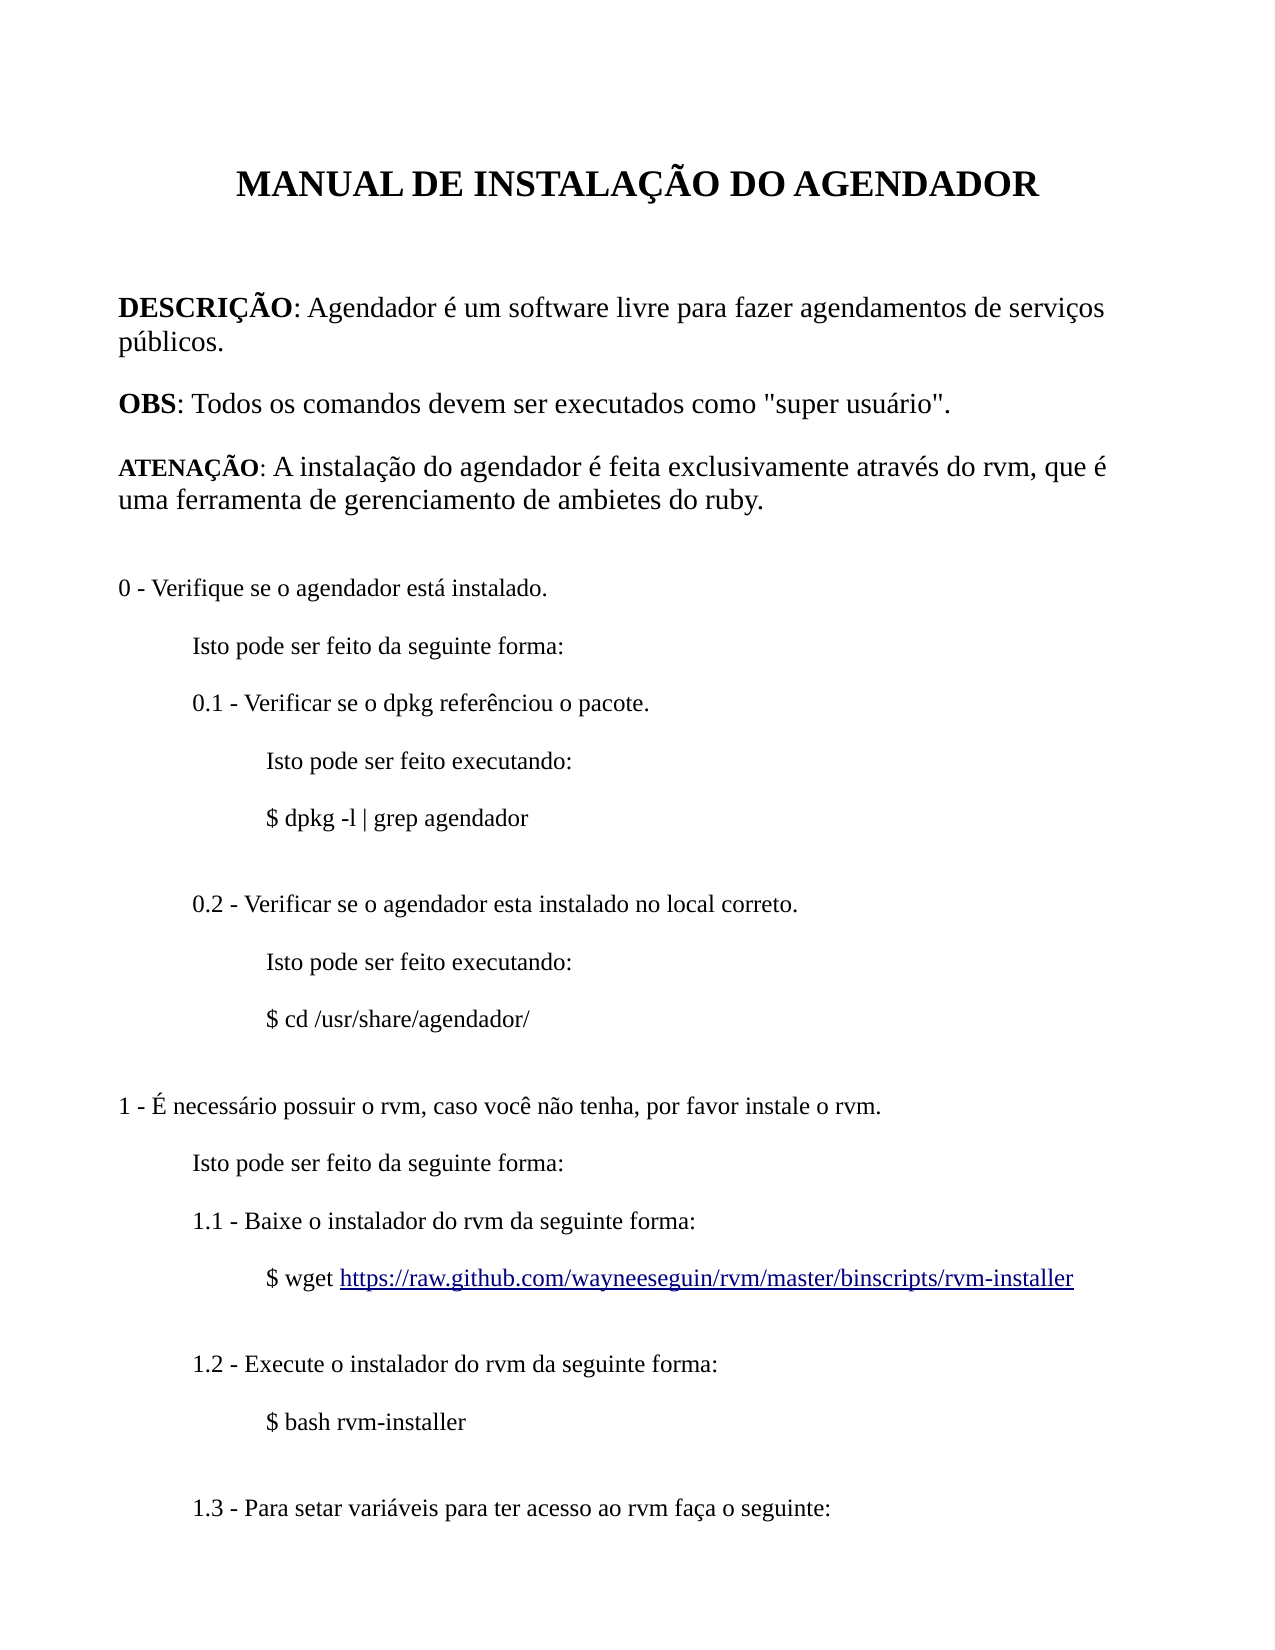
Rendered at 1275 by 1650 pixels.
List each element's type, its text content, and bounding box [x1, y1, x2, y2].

text DESCRIÇÃO: Agendador é um software livre para fazer agendamentos de serviços públicos. [118, 291, 1157, 358]
text Isto pode ser feito da seguinte forma: [118, 1148, 1157, 1177]
text 0 - Verifique se o agendador está instalado. [118, 573, 1157, 602]
text 0.2 - Verificar se o agendador esta instalado no local correto. [118, 889, 1157, 918]
text MANUAL DE INSTALAÇÃO DO AGENDADOR [118, 161, 1157, 204]
text $ cd /usr/share/agendador/ [118, 1004, 1157, 1033]
text 1.1 - Baixe o instalador do rvm da seguinte forma: [118, 1206, 1157, 1234]
text Isto pode ser feito executando: [118, 746, 1157, 774]
text ATENAÇÃO: A instalação do agendador é feita exclusivamente através do rvm, que é uma ferramenta de gerenciamento de ambietes do ruby. [118, 449, 1157, 516]
text Isto pode ser feito executando: [118, 947, 1157, 976]
text $ bash rvm-installer [118, 1407, 1157, 1436]
text 1.2 - Execute o instalador do rvm da seguinte forma: [118, 1349, 1157, 1378]
text OBS: Todos os comandos devem ser executados como "super usuário". [118, 386, 1157, 420]
text Isto pode ser feito da seguinte forma: [118, 631, 1157, 659]
text $ wget https://raw.github.com/wayneeseguin/rvm/master/binscripts/rvm-installer [118, 1263, 1157, 1292]
text $ dpkg -l | grep agendador [118, 803, 1157, 832]
text 1 - É necessário possuir o rvm, caso você não tenha, por favor instale o rvm. [118, 1091, 1157, 1119]
text 0.1 - Verificar se o dpkg referênciou o pacote. [118, 688, 1157, 717]
text 1.3 - Para setar variáveis para ter acesso ao rvm faça o seguinte: [118, 1493, 1157, 1522]
